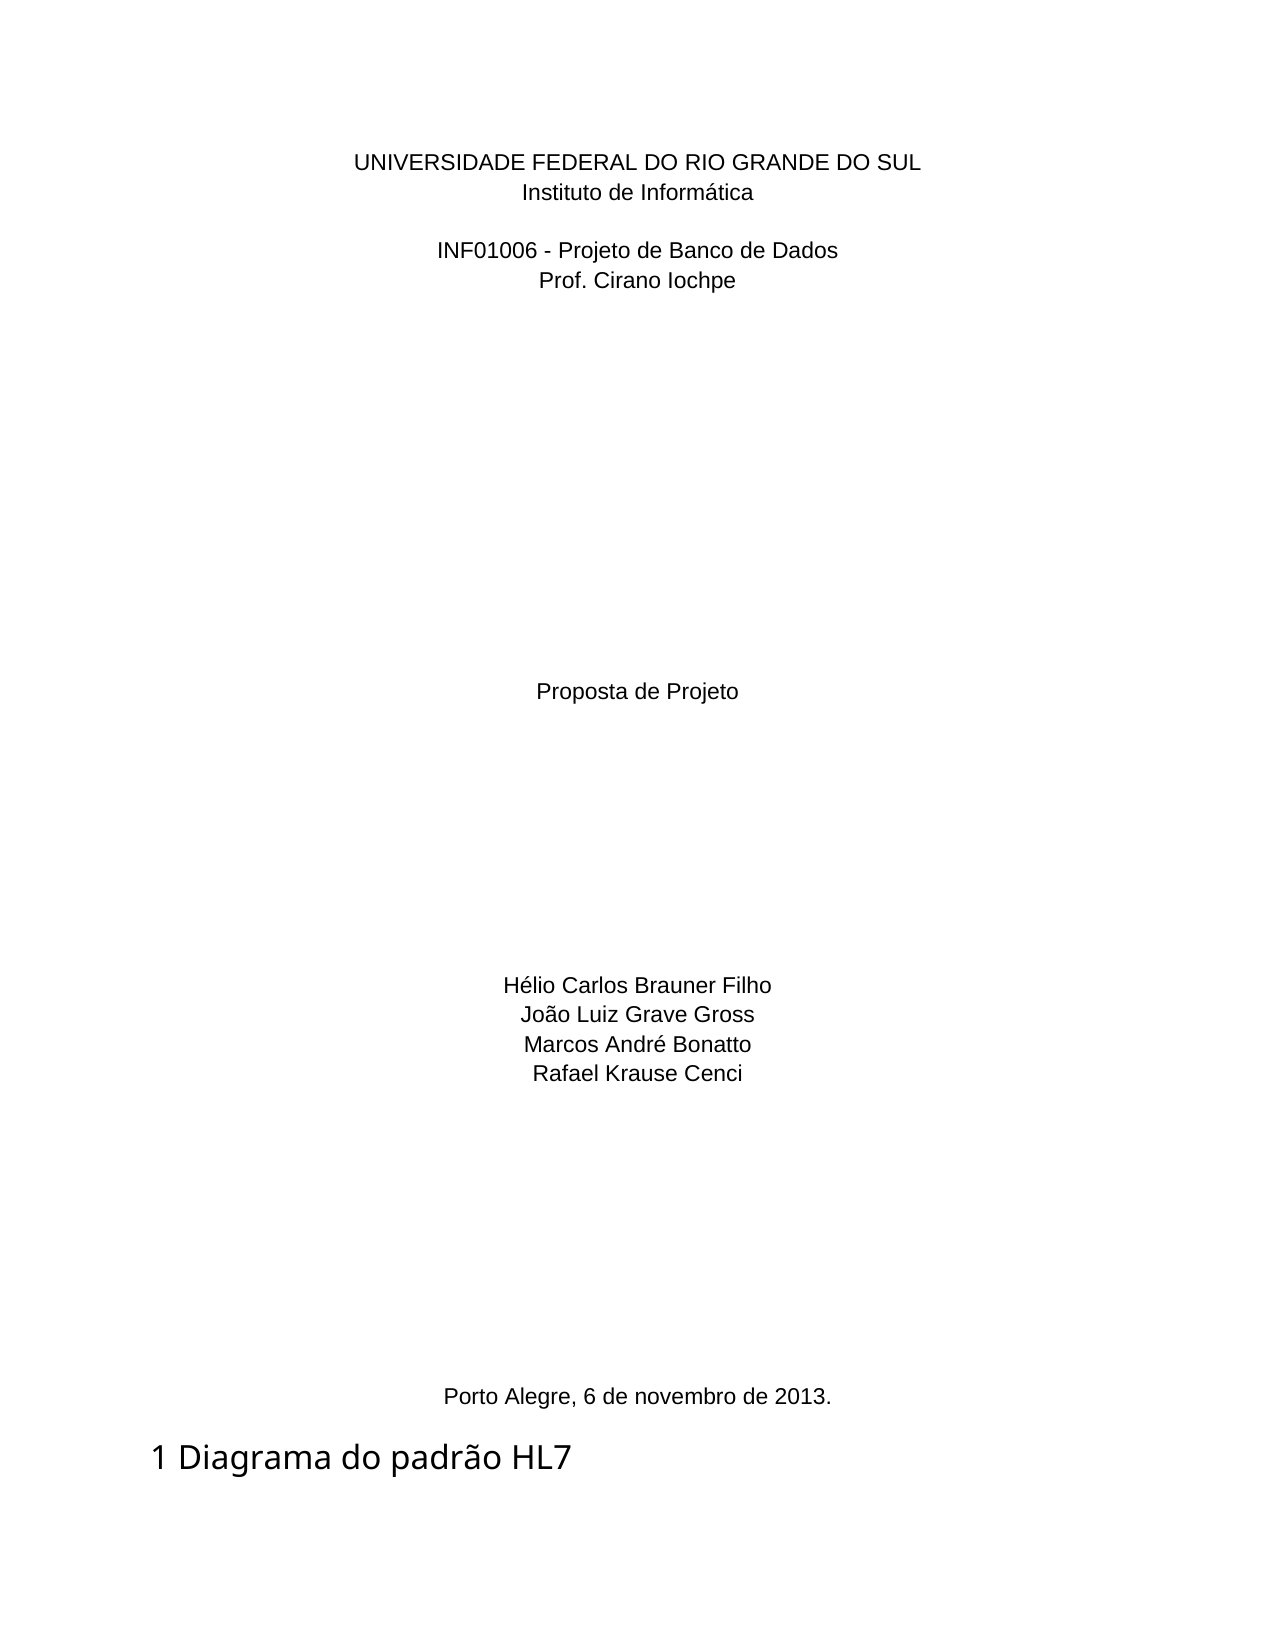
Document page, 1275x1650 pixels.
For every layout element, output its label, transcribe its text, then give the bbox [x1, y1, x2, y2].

text João Luiz Grave Gross [150, 1002, 1125, 1027]
text Hélio Carlos Brauner Filho [150, 972, 1125, 998]
subtitle 1 Diagrama do padrão HL7 [150, 1434, 1125, 1479]
text Instituto de Informática [150, 179, 1125, 205]
text Porto Alegre, 6 de novembro de 2013. [150, 1384, 1125, 1409]
text INF01006 - Projeto de Banco de Dados [150, 238, 1125, 264]
text Prof. Cirano Iochpe [150, 267, 1125, 293]
text UNIVERSIDADE FEDERAL DO RIO GRANDE DO SUL [150, 150, 1125, 176]
text Proposta de Projeto [150, 679, 1125, 704]
text Marcos André Bonatto [150, 1031, 1125, 1057]
text Rafael Krause Cenci [150, 1061, 1125, 1086]
